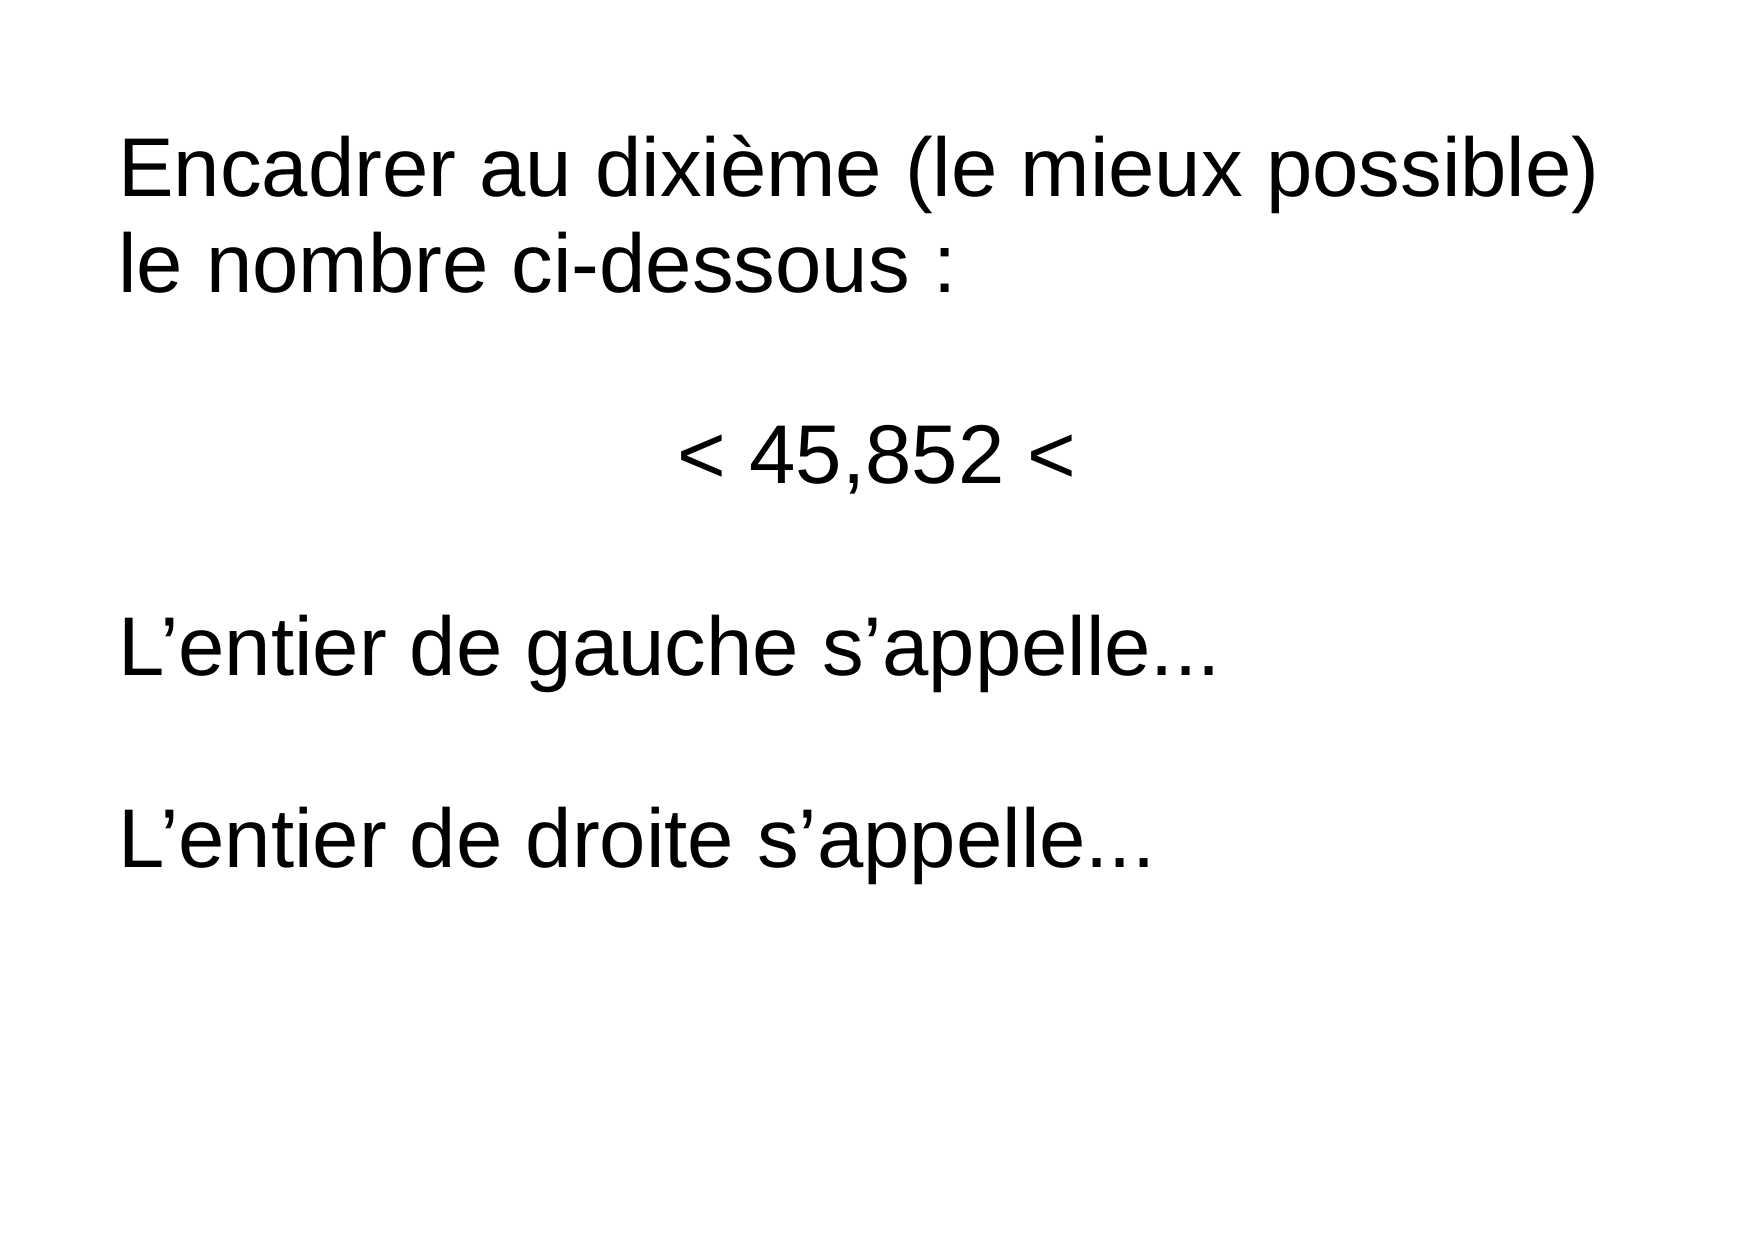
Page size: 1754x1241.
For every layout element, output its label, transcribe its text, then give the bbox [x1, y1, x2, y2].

text Encadrer au dixième (le mieux possible) le nombre ci-dessous : [118, 118, 1636, 310]
text < 45,852 < [118, 406, 1636, 501]
text L’entier de droite s’appelle... [118, 789, 1636, 885]
text L’entier de gauche s’appelle... [118, 597, 1636, 693]
